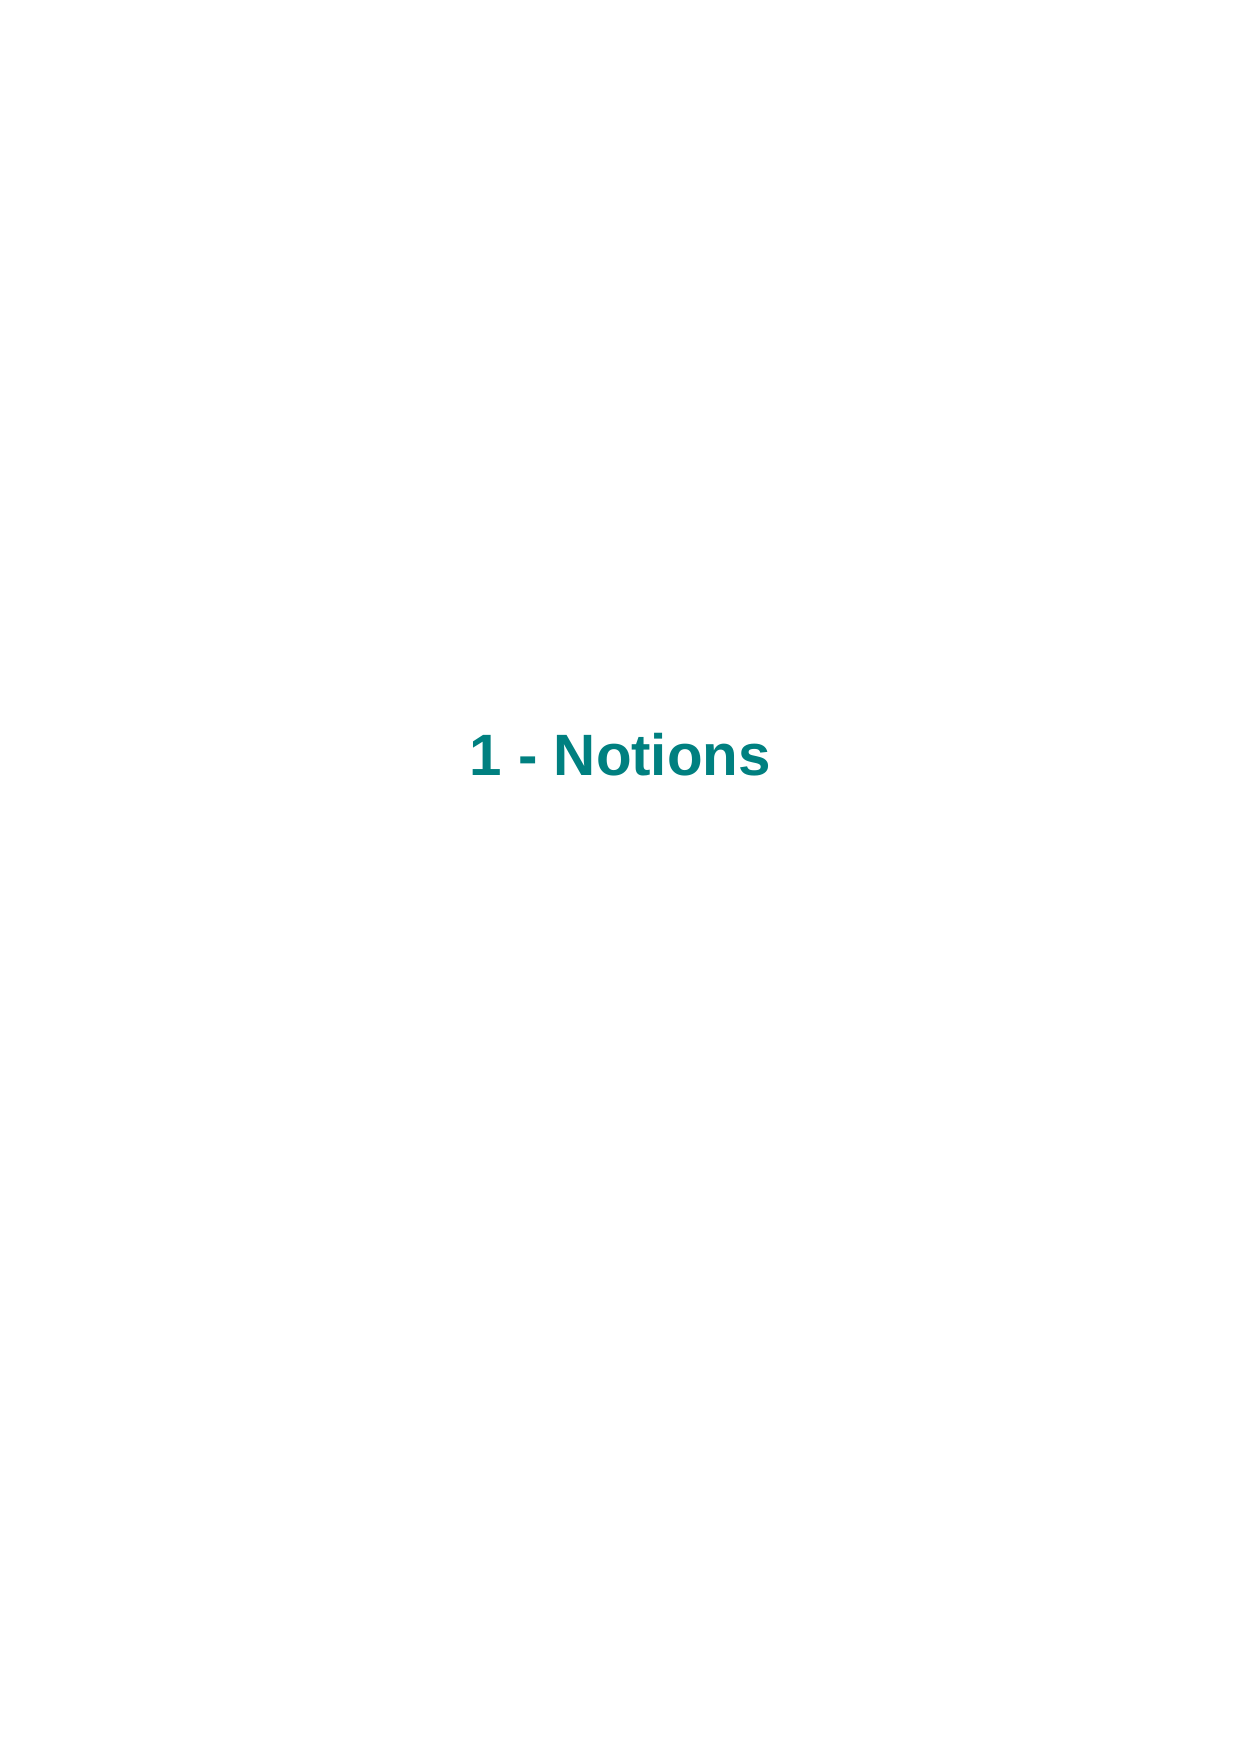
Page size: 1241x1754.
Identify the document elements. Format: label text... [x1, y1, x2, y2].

title 1 - Notions [118, 722, 1122, 788]
text s [118, 118, 1122, 132]
